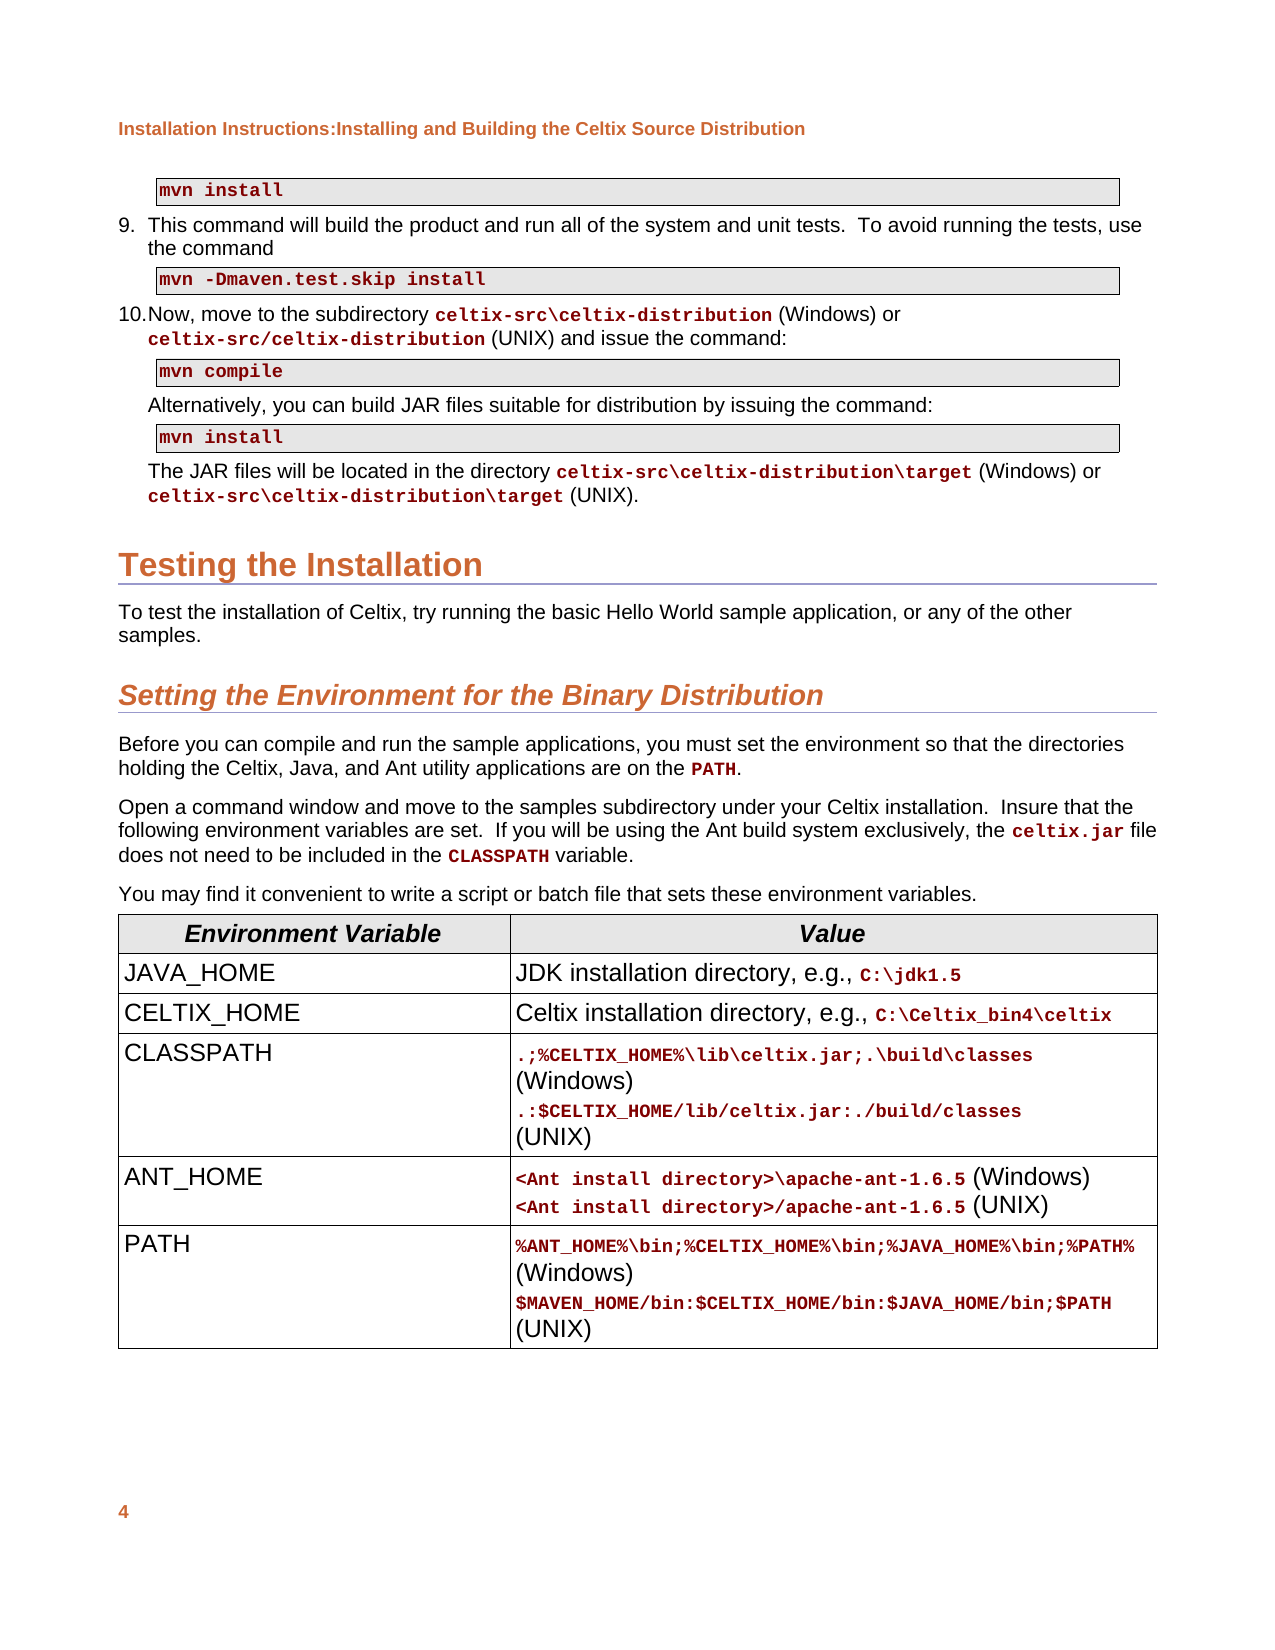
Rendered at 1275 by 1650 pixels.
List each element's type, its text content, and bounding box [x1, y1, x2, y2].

table_cell .;%CELTIX_HOME%\lib\celtix.jar;.\build\classes (Windows) .:$CELTIX_HOME/lib/celtix.jar:./build/classes (UNIX) [511, 1034, 1157, 1156]
table_cell JDK installation directory, e.g., C:\jdk1.5 [511, 954, 1157, 993]
table_cell %ANT_HOME%\bin;%CELTIX_HOME%\bin;%JAVA_HOME%\bin;%PATH% (Windows) $MAVEN_HOME/bin:$CELTIX_HOME/bin:$JAVA_HOME/bin;$PATH (UNIX) [511, 1226, 1157, 1348]
list Alternatively, you can build JAR files suitable for distribution by issuing the command: [118, 393, 1157, 417]
table_header Value [511, 915, 1157, 953]
text Before you can compile and run the sample applications, you must set the environment so that the directories holding the Celtix, Java, and Ant utility applications are on the PATH. [118, 733, 1157, 781]
text mvn -Dmaven.test.skip install [157, 268, 1119, 294]
subtitle Setting the Environment for the Binary Distribution [118, 679, 1157, 712]
text Open a command window and move to the samples subdirectory under your Celtix installation. Insure that the following environment variables are set. If you will be using the Ant build system exclusively, the celtix.jar file does not need to be included in the CLASSPATH variable. [118, 796, 1157, 868]
table_cell JAVA_HOME [119, 954, 510, 993]
table_cell CLASSPATH [119, 1034, 510, 1156]
list Now, move to the subdirectory celtix-src\celtix-distribution (Windows) or celtix-src/celtix-distribution (UNIX) and issue the command: [118, 302, 1157, 351]
text To test the installation of Celtix, try running the basic Hello World sample application, or any of the other samples. [118, 600, 1157, 647]
subtitle Testing the Installation [118, 546, 1157, 583]
table_cell CELTIX_HOME [119, 994, 510, 1033]
text mvn compile [157, 360, 1119, 386]
table_cell ANT_HOME [119, 1157, 510, 1224]
text mvn install [157, 425, 1119, 452]
text You may find it convenient to write a script or batch file that sets these environment variables. [118, 883, 1157, 906]
table_cell Celtix installation directory, e.g., C:\Celtix_bin4\celtix [511, 994, 1157, 1033]
table_cell <Ant install directory>\apache-ant-1.6.5 (Windows) <Ant install directory>/apache-ant-1.6.5 (UNIX) [511, 1157, 1157, 1224]
table_cell PATH [119, 1226, 510, 1348]
text mvn install [157, 179, 1119, 205]
list This command will build the product and run all of the system and unit tests. To avoid running the tests, use the command [118, 213, 1157, 259]
list The JAR files will be located in the directory celtix-src\celtix-distribution\target (Windows) or celtix-src\celtix-distribution\target (UNIX). [118, 459, 1157, 508]
table_header Environment Variable [119, 915, 510, 953]
